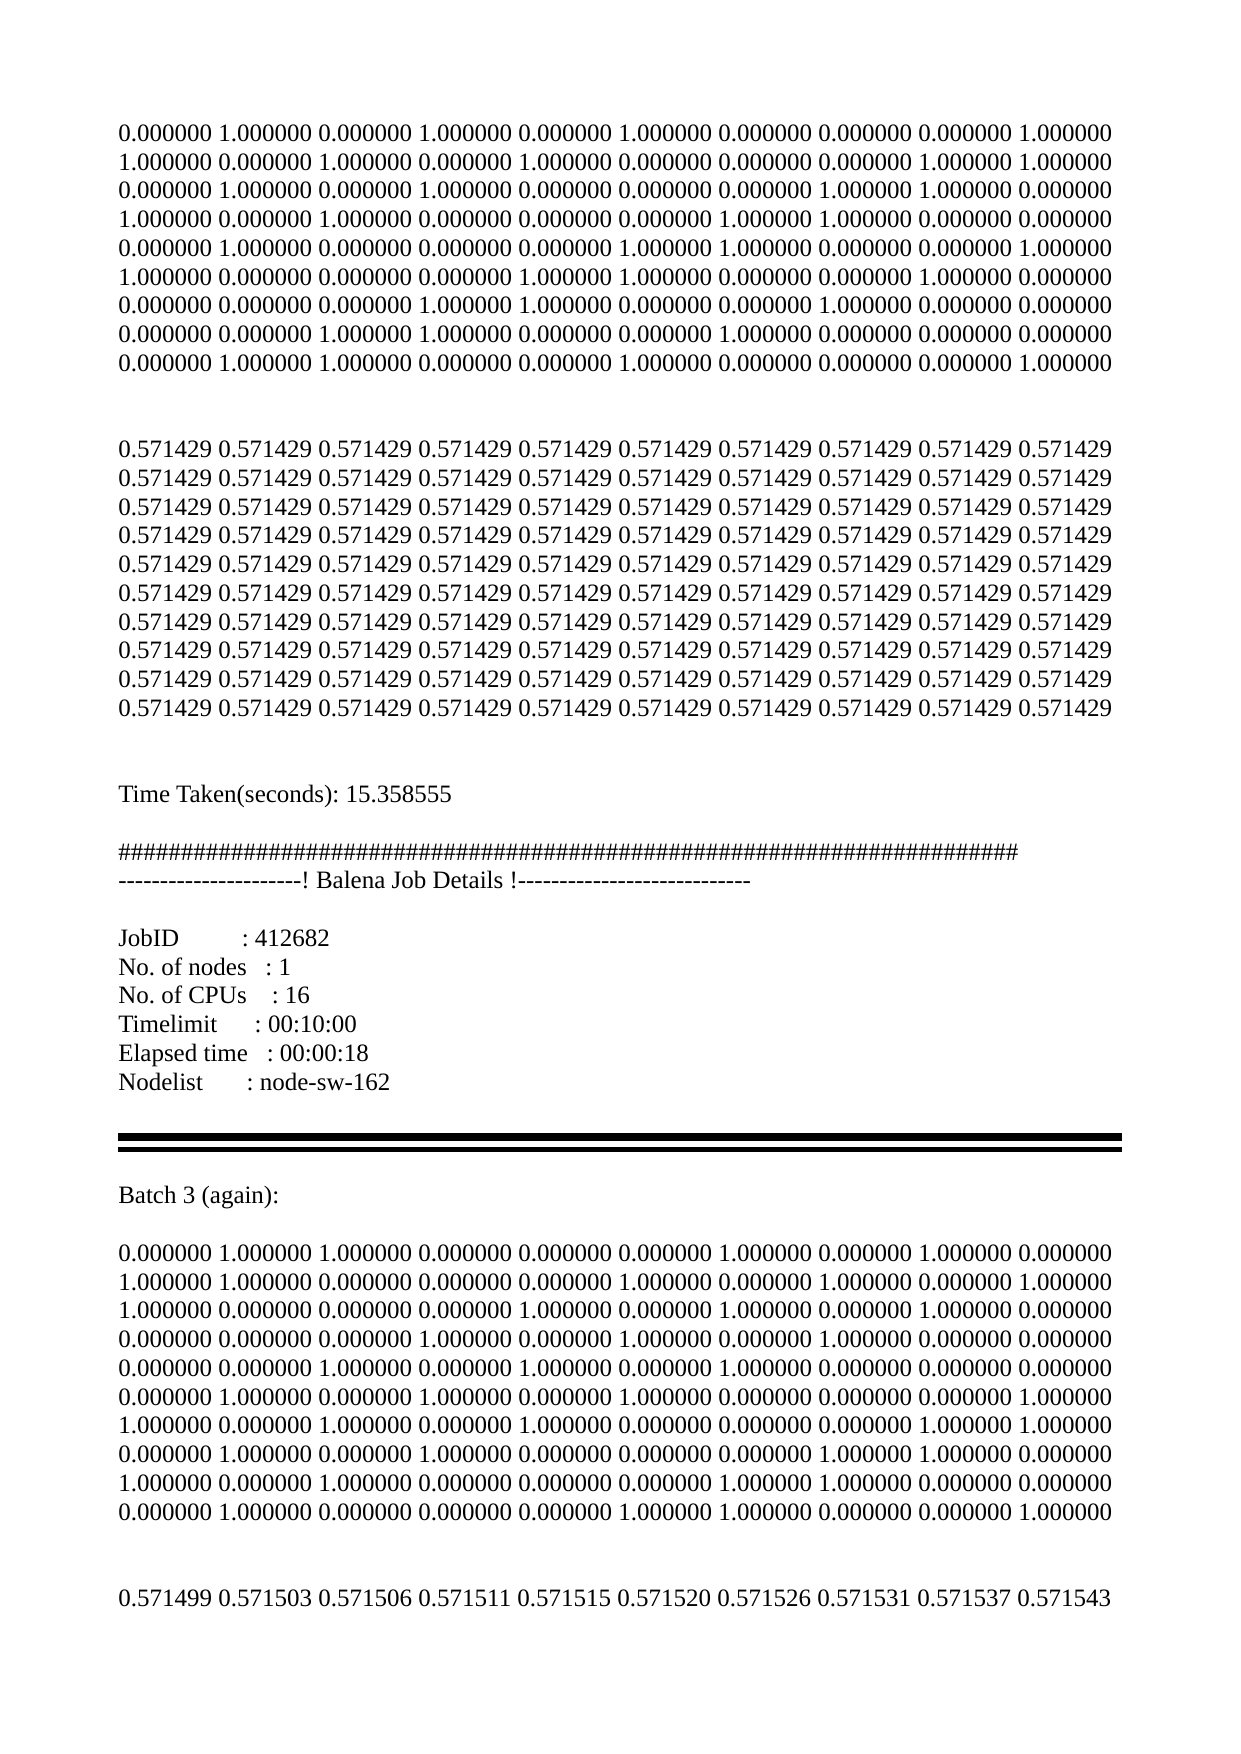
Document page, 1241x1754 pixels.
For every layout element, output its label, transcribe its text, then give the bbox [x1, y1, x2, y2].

text 0.571429 0.571429 0.571429 0.571429 0.571429 0.571429 0.571429 0.571429 0.571429 0.571429 [118, 607, 1122, 636]
text No. of nodes : 1 [118, 952, 1122, 981]
text 0.000000 1.000000 1.000000 0.000000 0.000000 1.000000 0.000000 0.000000 0.000000 1.000000 [118, 348, 1122, 377]
text 0.000000 1.000000 1.000000 0.000000 0.000000 0.000000 1.000000 0.000000 1.000000 0.000000 [118, 1238, 1122, 1267]
text 0.571429 0.571429 0.571429 0.571429 0.571429 0.571429 0.571429 0.571429 0.571429 0.571429 [118, 636, 1122, 664]
text Timelimit : 00:10:00 [118, 1009, 1122, 1038]
text 0.571429 0.571429 0.571429 0.571429 0.571429 0.571429 0.571429 0.571429 0.571429 0.571429 [118, 492, 1122, 521]
text 0.571429 0.571429 0.571429 0.571429 0.571429 0.571429 0.571429 0.571429 0.571429 0.571429 [118, 521, 1122, 549]
text 0.000000 1.000000 0.000000 0.000000 0.000000 1.000000 1.000000 0.000000 0.000000 1.000000 [118, 233, 1122, 262]
text JobID : 412682 [118, 923, 1122, 952]
text 0.571429 0.571429 0.571429 0.571429 0.571429 0.571429 0.571429 0.571429 0.571429 0.571429 [118, 434, 1122, 463]
text 0.000000 1.000000 0.000000 1.000000 0.000000 1.000000 0.000000 0.000000 0.000000 1.000000 [118, 118, 1122, 147]
text 0.000000 0.000000 1.000000 0.000000 1.000000 0.000000 1.000000 0.000000 0.000000 0.000000 [118, 1353, 1122, 1382]
text ######################################################################## [118, 837, 1122, 866]
text 0.000000 1.000000 0.000000 0.000000 0.000000 1.000000 1.000000 0.000000 0.000000 1.000000 [118, 1497, 1122, 1526]
text Time Taken(seconds): 15.358555 [118, 779, 1122, 808]
text 0.571429 0.571429 0.571429 0.571429 0.571429 0.571429 0.571429 0.571429 0.571429 0.571429 [118, 578, 1122, 607]
text 1.000000 1.000000 0.000000 0.000000 0.000000 1.000000 0.000000 1.000000 0.000000 1.000000 [118, 1267, 1122, 1296]
text 1.000000 0.000000 1.000000 0.000000 0.000000 0.000000 1.000000 1.000000 0.000000 0.000000 [118, 204, 1122, 233]
text 0.571429 0.571429 0.571429 0.571429 0.571429 0.571429 0.571429 0.571429 0.571429 0.571429 [118, 463, 1122, 492]
text 0.571429 0.571429 0.571429 0.571429 0.571429 0.571429 0.571429 0.571429 0.571429 0.571429 [118, 664, 1122, 693]
text 0.571499 0.571503 0.571506 0.571511 0.571515 0.571520 0.571526 0.571531 0.571537 0.571543 [118, 1583, 1122, 1612]
text 0.000000 0.000000 0.000000 1.000000 0.000000 1.000000 0.000000 1.000000 0.000000 0.000000 [118, 1324, 1122, 1353]
text 0.000000 0.000000 1.000000 1.000000 0.000000 0.000000 1.000000 0.000000 0.000000 0.000000 [118, 319, 1122, 348]
text Nodelist : node-sw-162 [118, 1067, 1122, 1096]
text Elapsed time : 00:00:18 [118, 1038, 1122, 1067]
text 0.571429 0.571429 0.571429 0.571429 0.571429 0.571429 0.571429 0.571429 0.571429 0.571429 [118, 693, 1122, 722]
text 1.000000 0.000000 1.000000 0.000000 0.000000 0.000000 1.000000 1.000000 0.000000 0.000000 [118, 1468, 1122, 1497]
text 1.000000 0.000000 1.000000 0.000000 1.000000 0.000000 0.000000 0.000000 1.000000 1.000000 [118, 1411, 1122, 1439]
text Batch 3 (again): [118, 1181, 1122, 1209]
text No. of CPUs : 16 [118, 981, 1122, 1009]
text 1.000000 0.000000 0.000000 0.000000 1.000000 0.000000 1.000000 0.000000 1.000000 0.000000 [118, 1296, 1122, 1324]
text 0.000000 1.000000 0.000000 1.000000 0.000000 0.000000 0.000000 1.000000 1.000000 0.000000 [118, 176, 1122, 204]
text 0.571429 0.571429 0.571429 0.571429 0.571429 0.571429 0.571429 0.571429 0.571429 0.571429 [118, 549, 1122, 578]
text 0.000000 1.000000 0.000000 1.000000 0.000000 0.000000 0.000000 1.000000 1.000000 0.000000 [118, 1439, 1122, 1468]
text 1.000000 0.000000 0.000000 0.000000 1.000000 1.000000 0.000000 0.000000 1.000000 0.000000 [118, 262, 1122, 291]
text 0.000000 1.000000 0.000000 1.000000 0.000000 1.000000 0.000000 0.000000 0.000000 1.000000 [118, 1382, 1122, 1411]
text 1.000000 0.000000 1.000000 0.000000 1.000000 0.000000 0.000000 0.000000 1.000000 1.000000 [118, 147, 1122, 176]
text 0.000000 0.000000 0.000000 1.000000 1.000000 0.000000 0.000000 1.000000 0.000000 0.000000 [118, 291, 1122, 319]
text ----------------------! Balena Job Details !---------------------------- [118, 866, 1122, 894]
